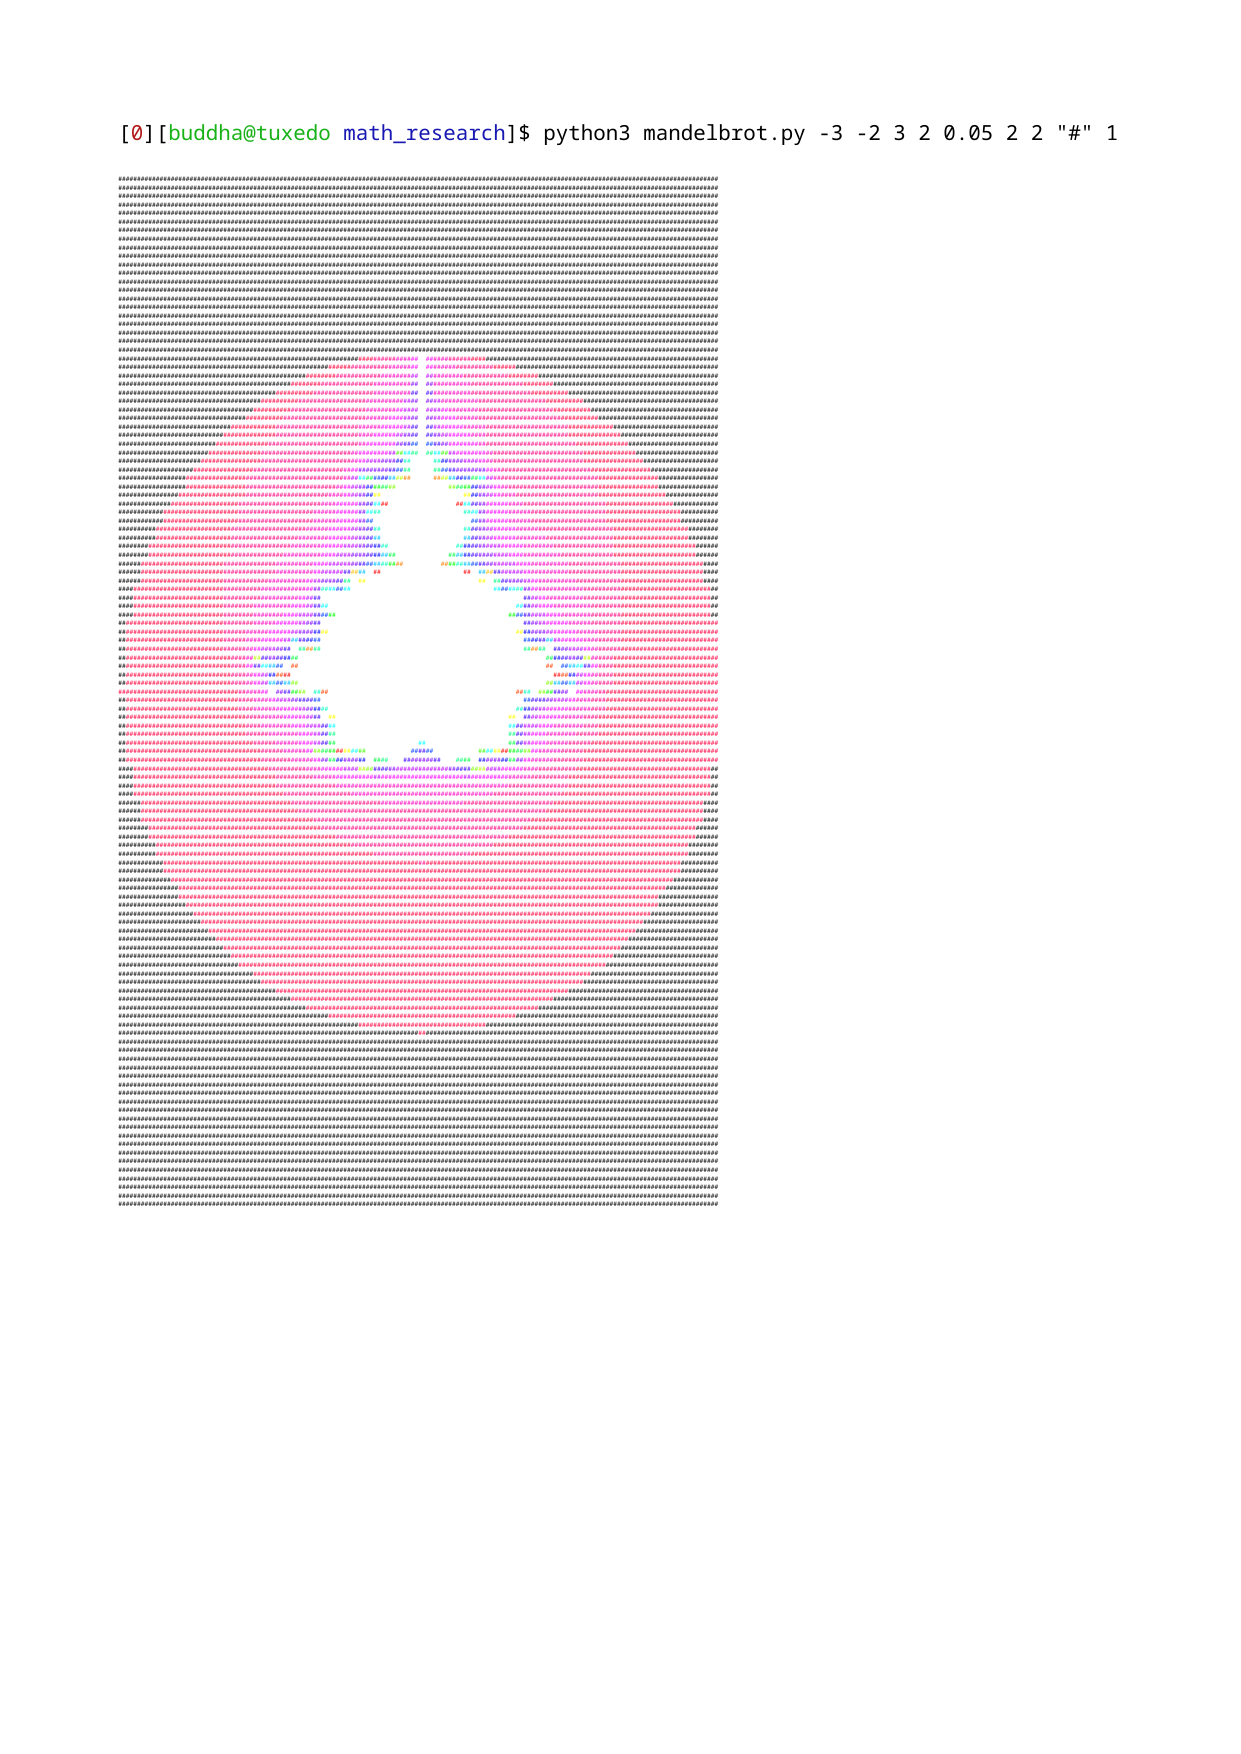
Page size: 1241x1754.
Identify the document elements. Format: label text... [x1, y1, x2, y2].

text [0][buddha@tuxedo math_research]$ python3 mandelbrot.py -3 -2 3 2 0.05 2 2 "#" 1 ################################################################################################################################################################ ################################################################################################################################################################ ################################################################################################################################################################ ################################################################################################################################################################ ################################################################################################################################################################ ################################################################################################################################################################ ################################################################################################################################################################ ################################################################################################################################################################ ################################################################################################################################################################ ################################################################################################################################################################ ################################################################################################################################################################ ################################################################################################################################################################ ################################################################################################################################################################ ################################################################################################################################################################ ################################################################################################################################################################ ################################################################################################################################################################ ################################################################################################################################################################ ################################################################################################################################################################ ################################################################################################################################################################ ################################################################################################################################################################ ################################################################################################################################################################ ################################################################################################################################################################ ################################################################################################################################################################ ################################################################################################################################################################ ################################################################################################################################################################ ################################################################################################################################################################ ################################################################################################################################################################ ################################################################################################################################################################ ################################################################################################################################################################ ################################################################################################################################################################ ################################################################################################################################################################ ################################################################################################################################################################ ################################################################################################################################################################ ################################################################################################################################################################ ################################################################################################################################################################ ################################################################################################################################################################ ################################################################################################################################################################ ################################################################################################################################################################ ################################################################################################################################################################ ################################################################################################################################################################ ################################################################################################################################################################ ################################################################################################################################################################ ################################################################################################################################################################ ################################################################################################################################################################ ################################################################################################################################################################ ################################################################################################################################################################ ################################################################################################################################################################ ################################################################################################################################################################ ################################################################################################################################################################ ################################################################################################################################################################ ################################################################################################################################################################ ################################################################################################################################################################ ################################################################################################################################################################ ################################################################################################################################################################ ################################################################################################################################################################ ################################################################################################################################################################ ################################################################################################################################################################ ################################################################################################################################################################ ################################################################################################################################################################ ################################################################################################################################################################ ################################################################################################################################################################ ################################################################################################################################################################ ################################################################################################################################################################ ################################################################################################################################################################ ################################################################################################################################################################ ################################################################################################################################################################ ################################################################################################################################################################ ################################################################################################################################################################ ################################################################################################################################################################ ################################################################################################################################################################ ################################################################################################################################################################ ################################################################################################################################################################ ################################################################################################################################################################ ################################################################################################################################################################ ################################################################################################################################################################ ################################################################################################################################################################ ################################################################################################################################################################ ################################################################################################################################################################ ################################################################################################################################################################ ################################################################################################################################################################ ################################################################################################################################################################ ################################################################################################################################################################ ################################################################################################################################################################ ################################################################################################################################################################ ################################################################################################################################################################ ################################################################################################################################################################ ################################################################################################################################################################ ################################################################################################################################################################ ################################################################################################################################################################ ################################################################################################################################################################ ################################################################################################################################################################ ################################################################################################################################################################ ################################################################################################################################################################ ################################################################################################################################################################ ################################################################################################################################################################ ################################################################################################################################################################ ################################################################################################################################################################ ################################################################################################################################################################ ################################################################################################################################################################ ################################################################################################################################################################ ################################################################################################################################################################ ################################################################################################################################################################ ################################################################################################################################################################ ################################################################################################################################################################ ################################################################################################################################################################ ################################################################################################################################################################ ################################################################################################################################################################ ################################################################################################################################################################ ################################################################################################################################################################ ################################################################################################################################################################ ################################################################################################################################################################ ################################################################################################################################################################ ################################################################################################################################################################ ################################################################################################################################################################ ################################################################################################################################################################ ################################################################################################################################################################ ################################################################################################################################################################ ################################################################################################################################################################ ################################################################################################################################################################ ################################################################################################################################################################ ################################################################################################################################################################ [118, 118, 1122, 1208]
